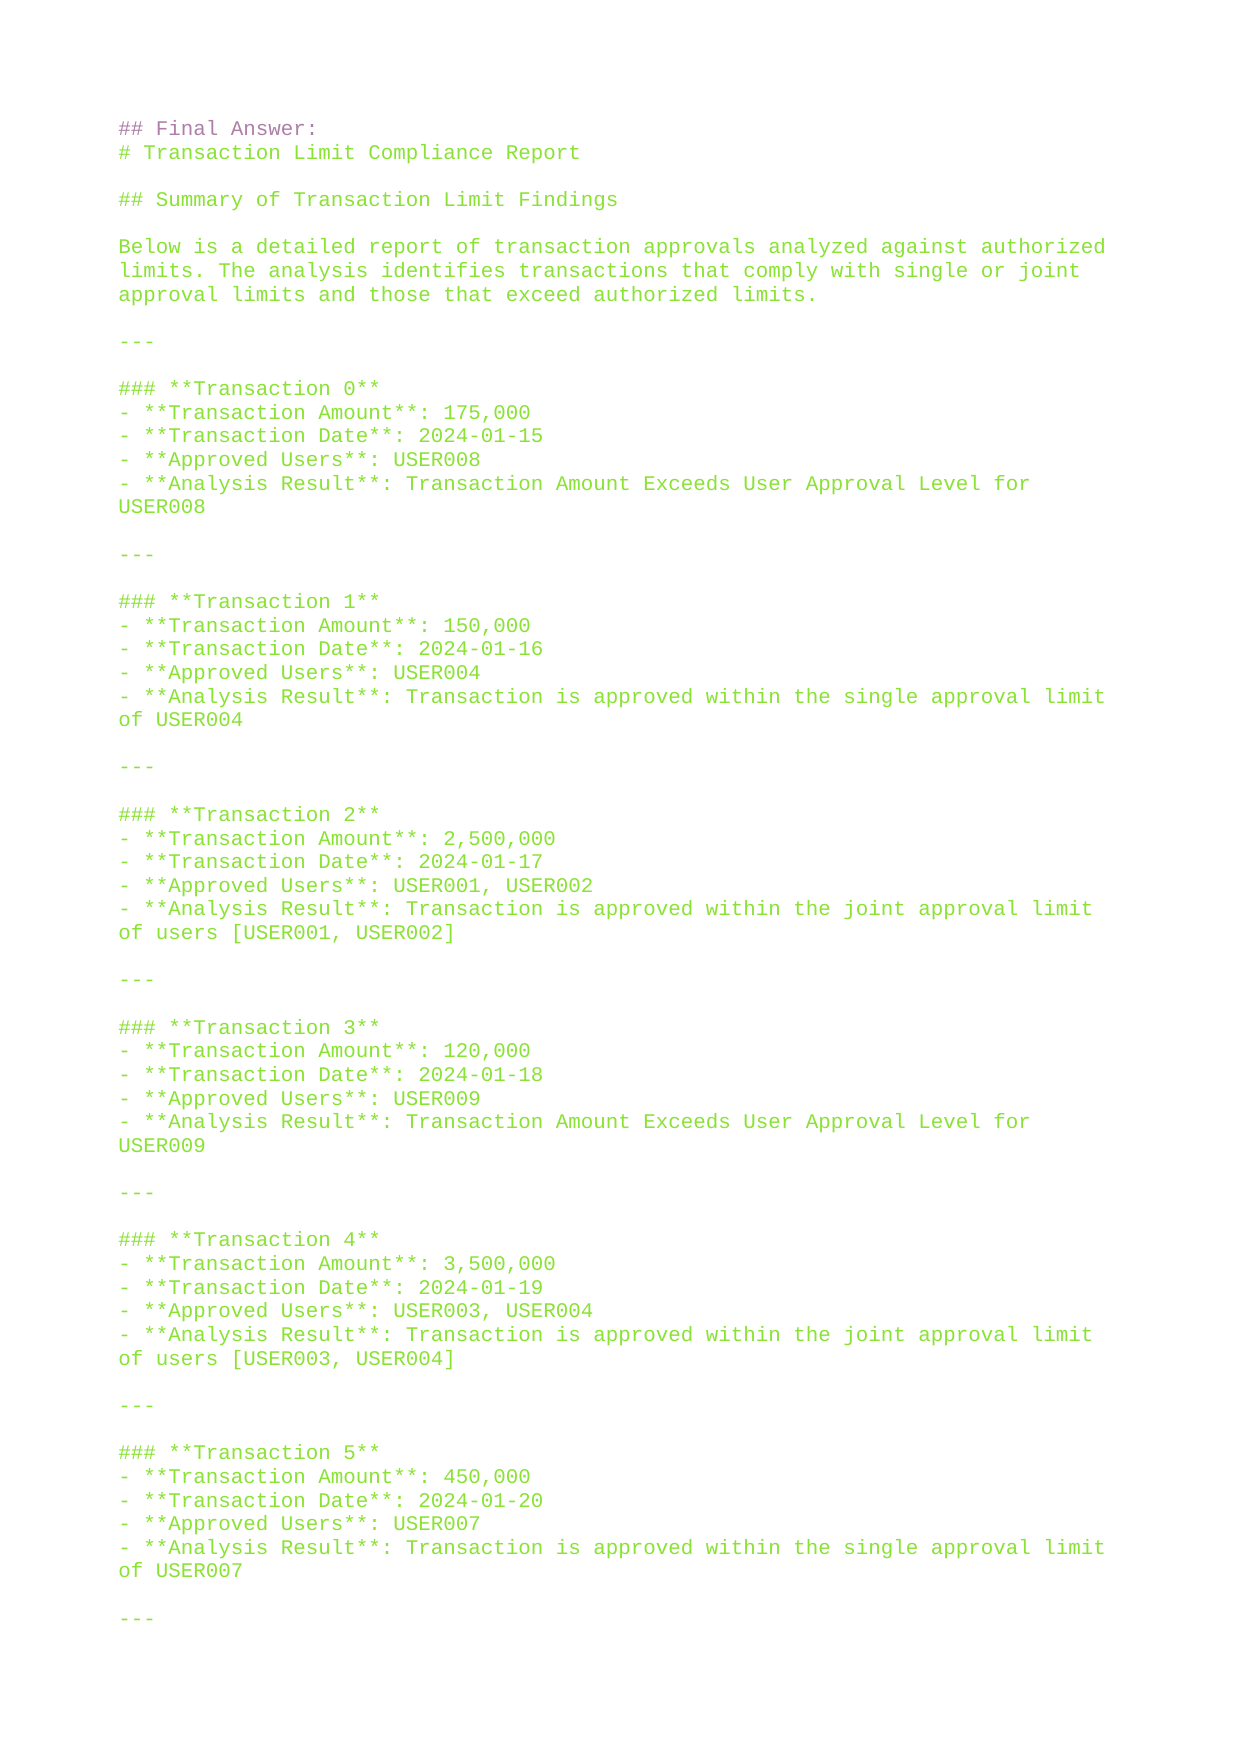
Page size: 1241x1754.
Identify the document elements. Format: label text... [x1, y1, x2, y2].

text --- [118, 1608, 1122, 1631]
text - **Transaction Date**: 2024-01-16 [118, 638, 1122, 662]
text ### **Transaction 2** [118, 804, 1122, 827]
text - **Approved Users**: USER007 [118, 1513, 1122, 1537]
text Below is a detailed report of transaction approvals analyzed against authorized limits. The analysis identifies transactions that comply with single or joint approval limits and those that exceed authorized limits. [118, 236, 1122, 307]
text - **Transaction Date**: 2024-01-19 [118, 1277, 1122, 1300]
text --- [118, 1395, 1122, 1419]
text - **Transaction Date**: 2024-01-17 [118, 851, 1122, 875]
text ## Final Answer: [118, 118, 1122, 142]
text --- [118, 1182, 1122, 1206]
text - **Transaction Date**: 2024-01-20 [118, 1489, 1122, 1513]
text ### **Transaction 4** [118, 1229, 1122, 1253]
text --- [118, 331, 1122, 354]
text - **Transaction Amount**: 2,500,000 [118, 827, 1122, 851]
text ### **Transaction 5** [118, 1442, 1122, 1466]
text - **Analysis Result**: Transaction is approved within the single approval limit of USER004 [118, 686, 1122, 733]
text - **Analysis Result**: Transaction is approved within the single approval limit of USER007 [118, 1537, 1122, 1584]
text ### **Transaction 1** [118, 591, 1122, 615]
text --- [118, 757, 1122, 780]
text ### **Transaction 0** [118, 378, 1122, 402]
text - **Transaction Amount**: 120,000 [118, 1040, 1122, 1064]
text - **Approved Users**: USER008 [118, 449, 1122, 473]
text - **Transaction Date**: 2024-01-15 [118, 426, 1122, 449]
text --- [118, 969, 1122, 993]
text - **Transaction Amount**: 175,000 [118, 402, 1122, 426]
text - **Analysis Result**: Transaction Amount Exceeds User Approval Level for USER008 [118, 473, 1122, 520]
text - **Approved Users**: USER009 [118, 1088, 1122, 1111]
text --- [118, 544, 1122, 567]
text - **Approved Users**: USER001, USER002 [118, 875, 1122, 898]
text - **Transaction Date**: 2024-01-18 [118, 1064, 1122, 1088]
text - **Approved Users**: USER003, USER004 [118, 1300, 1122, 1324]
text ### **Transaction 3** [118, 1017, 1122, 1040]
text - **Transaction Amount**: 3,500,000 [118, 1253, 1122, 1277]
text ## Summary of Transaction Limit Findings [118, 189, 1122, 213]
text - **Analysis Result**: Transaction Amount Exceeds User Approval Level for USER009 [118, 1111, 1122, 1158]
text - **Analysis Result**: Transaction is approved within the joint approval limit of users [USER001, USER002] [118, 898, 1122, 946]
text - **Transaction Amount**: 150,000 [118, 615, 1122, 638]
text - **Transaction Amount**: 450,000 [118, 1466, 1122, 1489]
text - **Approved Users**: USER004 [118, 662, 1122, 686]
text - **Analysis Result**: Transaction is approved within the joint approval limit of users [USER003, USER004] [118, 1324, 1122, 1371]
text # Transaction Limit Compliance Report [118, 142, 1122, 165]
